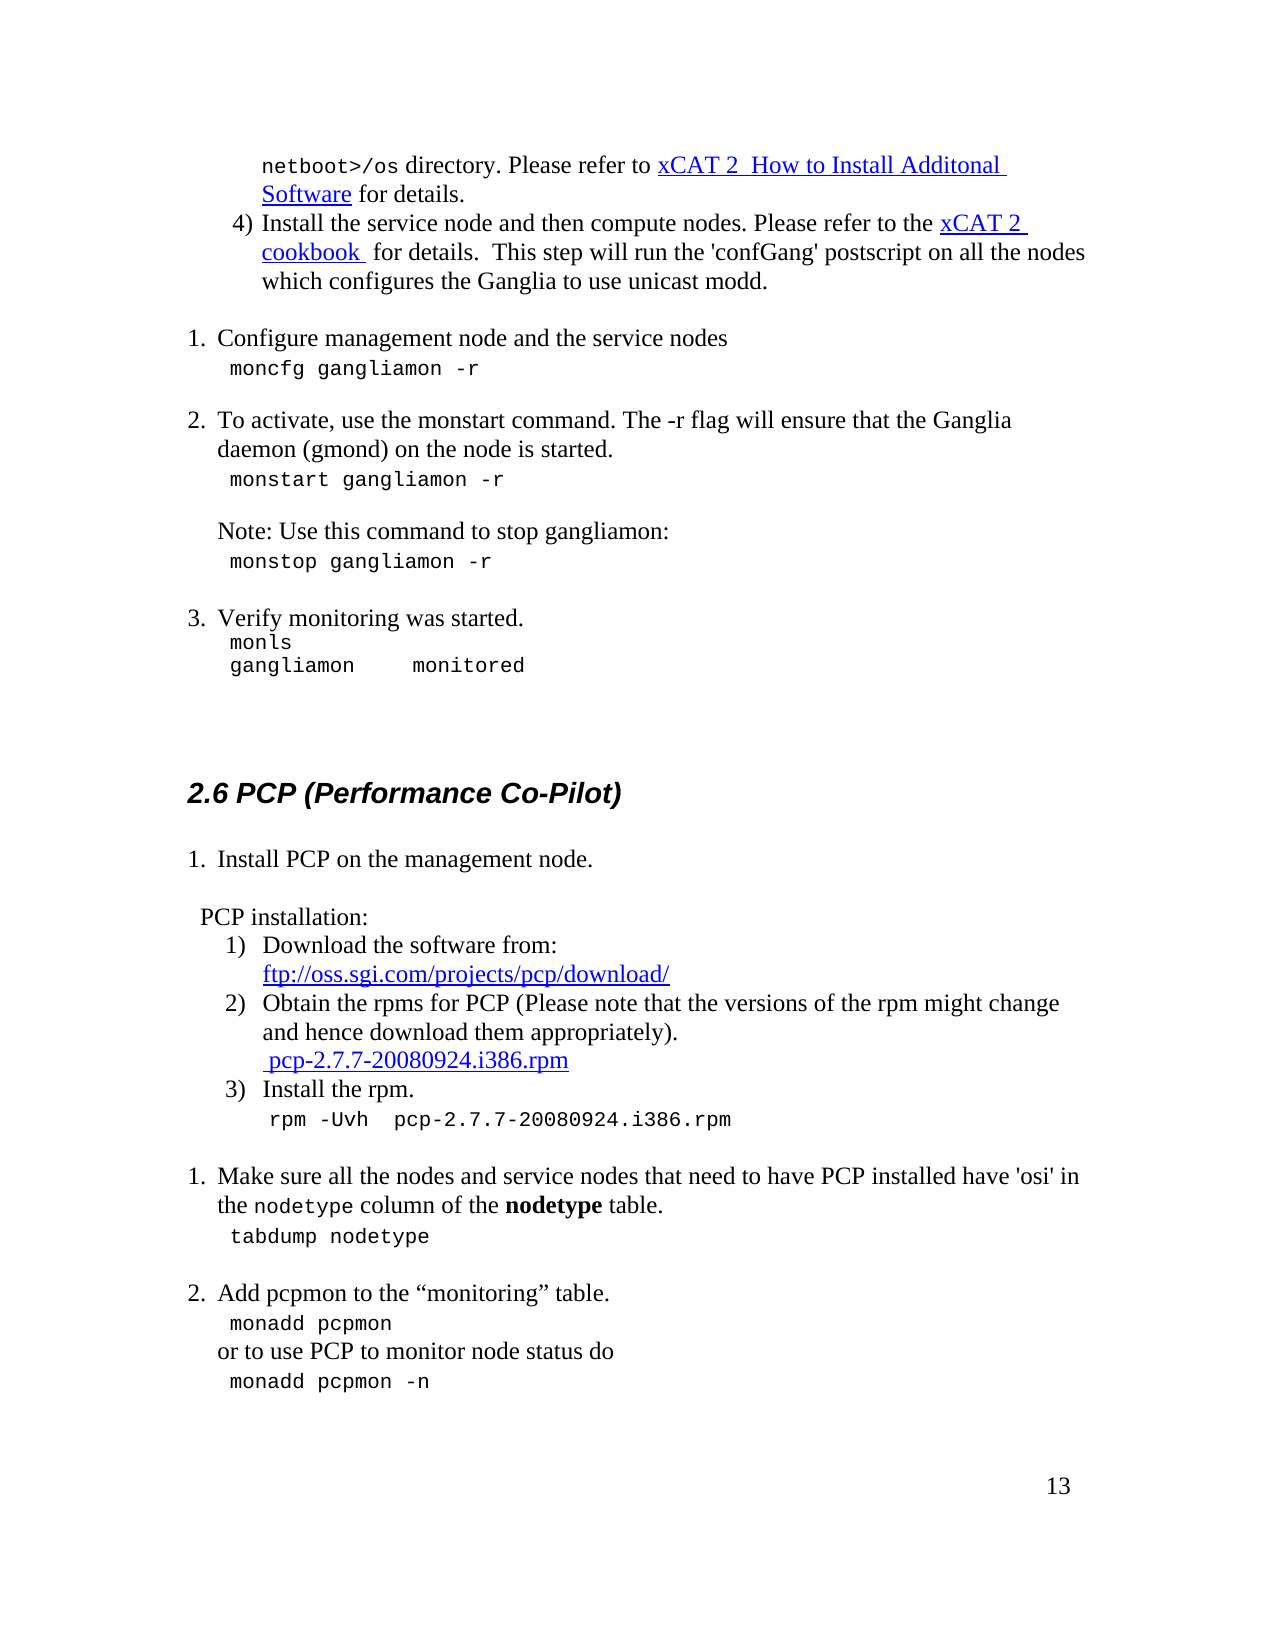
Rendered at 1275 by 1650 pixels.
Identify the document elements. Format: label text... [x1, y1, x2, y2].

list Download the software from: ftp://oss.sgi.com/projects/pcp/download/ [225, 931, 1087, 988]
list netboot>/os directory. Please refer to xCAT 2 How to Install Additonal Software for details. [232, 150, 1087, 208]
subtitle 2.6 PCP (Performance Co-Pilot) [187, 776, 1087, 809]
list To activate, use the monstart command. The -r flag will ensure that the Ganglia daemon (gmond) on the node is started. monstart gangliamon -r Note: Use this command to stop gangliamon: monstop gangliamon -r [187, 405, 1087, 603]
list Install the rpm. rpm -Uvh pcp-2.7.7-20080924.i386.rpm [225, 1074, 1087, 1161]
list Obtain the rpms for PCP (Please note that the versions of the rpm might change and hence download them appropriately). pcp-2.7.7-20080924.i386.rpm [225, 988, 1087, 1074]
list Add pcpmon to the “monitoring” table. monadd pcpmon or to use PCP to monitor node status do monadd pcpmon -n [187, 1278, 1087, 1395]
list Install PCP on the management node. [187, 844, 1087, 873]
list Make sure all the nodes and service nodes that need to have PCP installed have 'osi' in the nodetype column of the nodetype table. tabdump nodetype [187, 1161, 1087, 1278]
text PCP installation: [187, 902, 1087, 931]
list Install the service node and then compute nodes. Please refer to the xCAT 2 cookbook for details. This step will run the 'confGang' postscript on all the nodes which configures the Ganglia to use unicast modd. [232, 208, 1087, 294]
list Verify monitoring was started. monls gangliamon monitored [187, 603, 1087, 708]
list Configure management node and the service nodes moncfg gangliamon -r [187, 323, 1087, 382]
